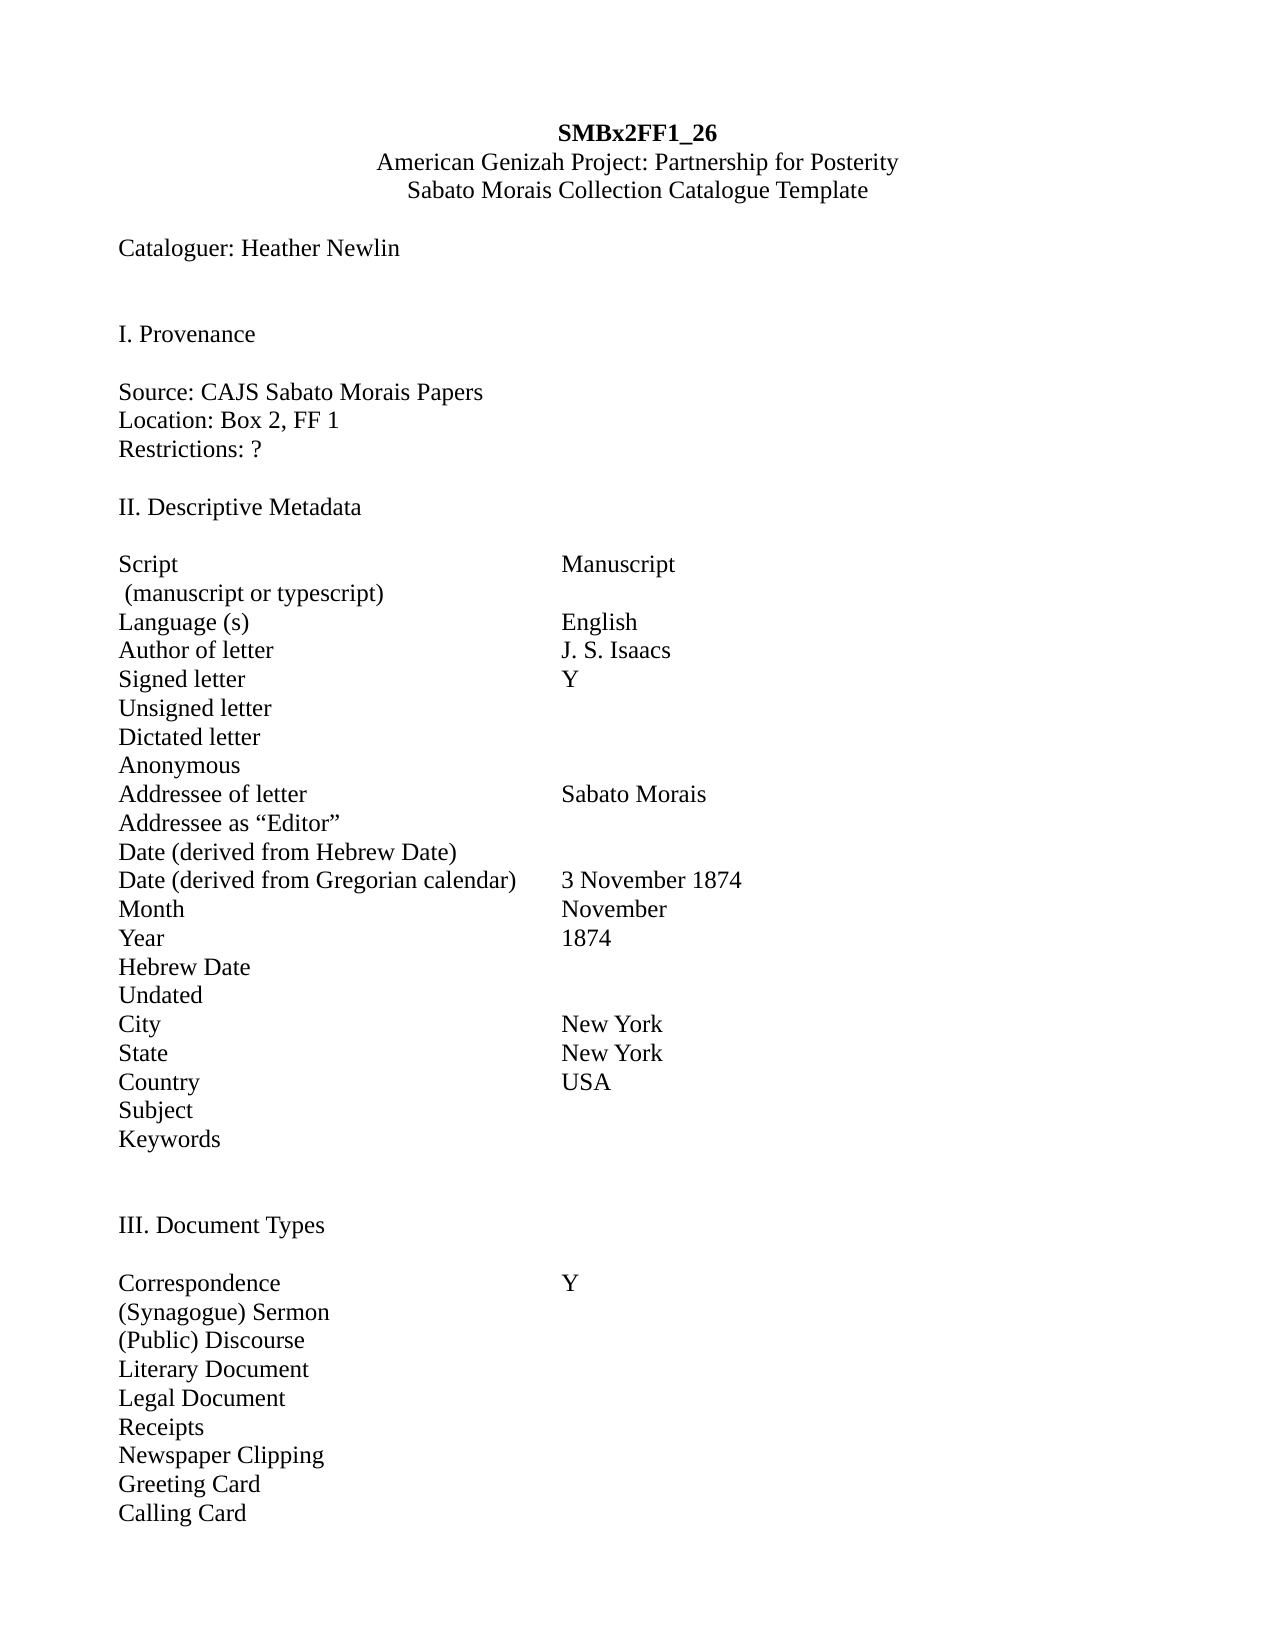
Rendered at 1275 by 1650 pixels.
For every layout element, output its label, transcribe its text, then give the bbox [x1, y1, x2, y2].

text (manuscript or typescript) [118, 578, 1157, 607]
text Calling Card [118, 1498, 1157, 1527]
text Month November [118, 894, 1157, 923]
text Correspondence Y [118, 1268, 1157, 1297]
text Author of letter J. S. Isaacs [118, 636, 1157, 664]
text (Public) Discourse [118, 1326, 1157, 1354]
text Keywords [118, 1124, 1157, 1153]
text Language (s) English [118, 607, 1157, 636]
text Year 1874 [118, 923, 1157, 952]
text Location: Box 2, FF 1 [118, 406, 1157, 434]
text II. Descriptive Metadata [118, 492, 1157, 521]
text Country USA [118, 1067, 1157, 1096]
text Source: CAJS Sabato Morais Papers [118, 377, 1157, 406]
text Addressee as “Editor” [118, 808, 1157, 837]
text Date (derived from Hebrew Date) [118, 837, 1157, 866]
text Hebrew Date [118, 952, 1157, 981]
text Cataloguer: Heather Newlin [118, 233, 1157, 262]
text Undated [118, 981, 1157, 1009]
text Dictated letter [118, 722, 1157, 751]
text Subject [118, 1096, 1157, 1124]
text Signed letter Y [118, 664, 1157, 693]
text III. Document Types [118, 1211, 1157, 1239]
text Unsigned letter [118, 693, 1157, 722]
text Anonymous [118, 751, 1157, 779]
text State New York [118, 1038, 1157, 1067]
text Greeting Card [118, 1469, 1157, 1498]
text I. Provenance [118, 319, 1157, 348]
text Sabato Morais Collection Catalogue Template [118, 176, 1157, 204]
text American Genizah Project: Partnership for Posterity [118, 147, 1157, 176]
text Receipts [118, 1412, 1157, 1441]
text Legal Document [118, 1383, 1157, 1412]
text Newspaper Clipping [118, 1441, 1157, 1469]
text Literary Document [118, 1354, 1157, 1383]
text (Synagogue) Sermon [118, 1297, 1157, 1326]
text Script Manuscript [118, 549, 1157, 578]
text Restrictions: ? [118, 434, 1157, 463]
text SMBx2FF1_26 [118, 118, 1157, 147]
text Date (derived from Gregorian calendar) 3 November 1874 [118, 866, 1157, 894]
text City New York [118, 1009, 1157, 1038]
text Addressee of letter Sabato Morais [118, 779, 1157, 808]
